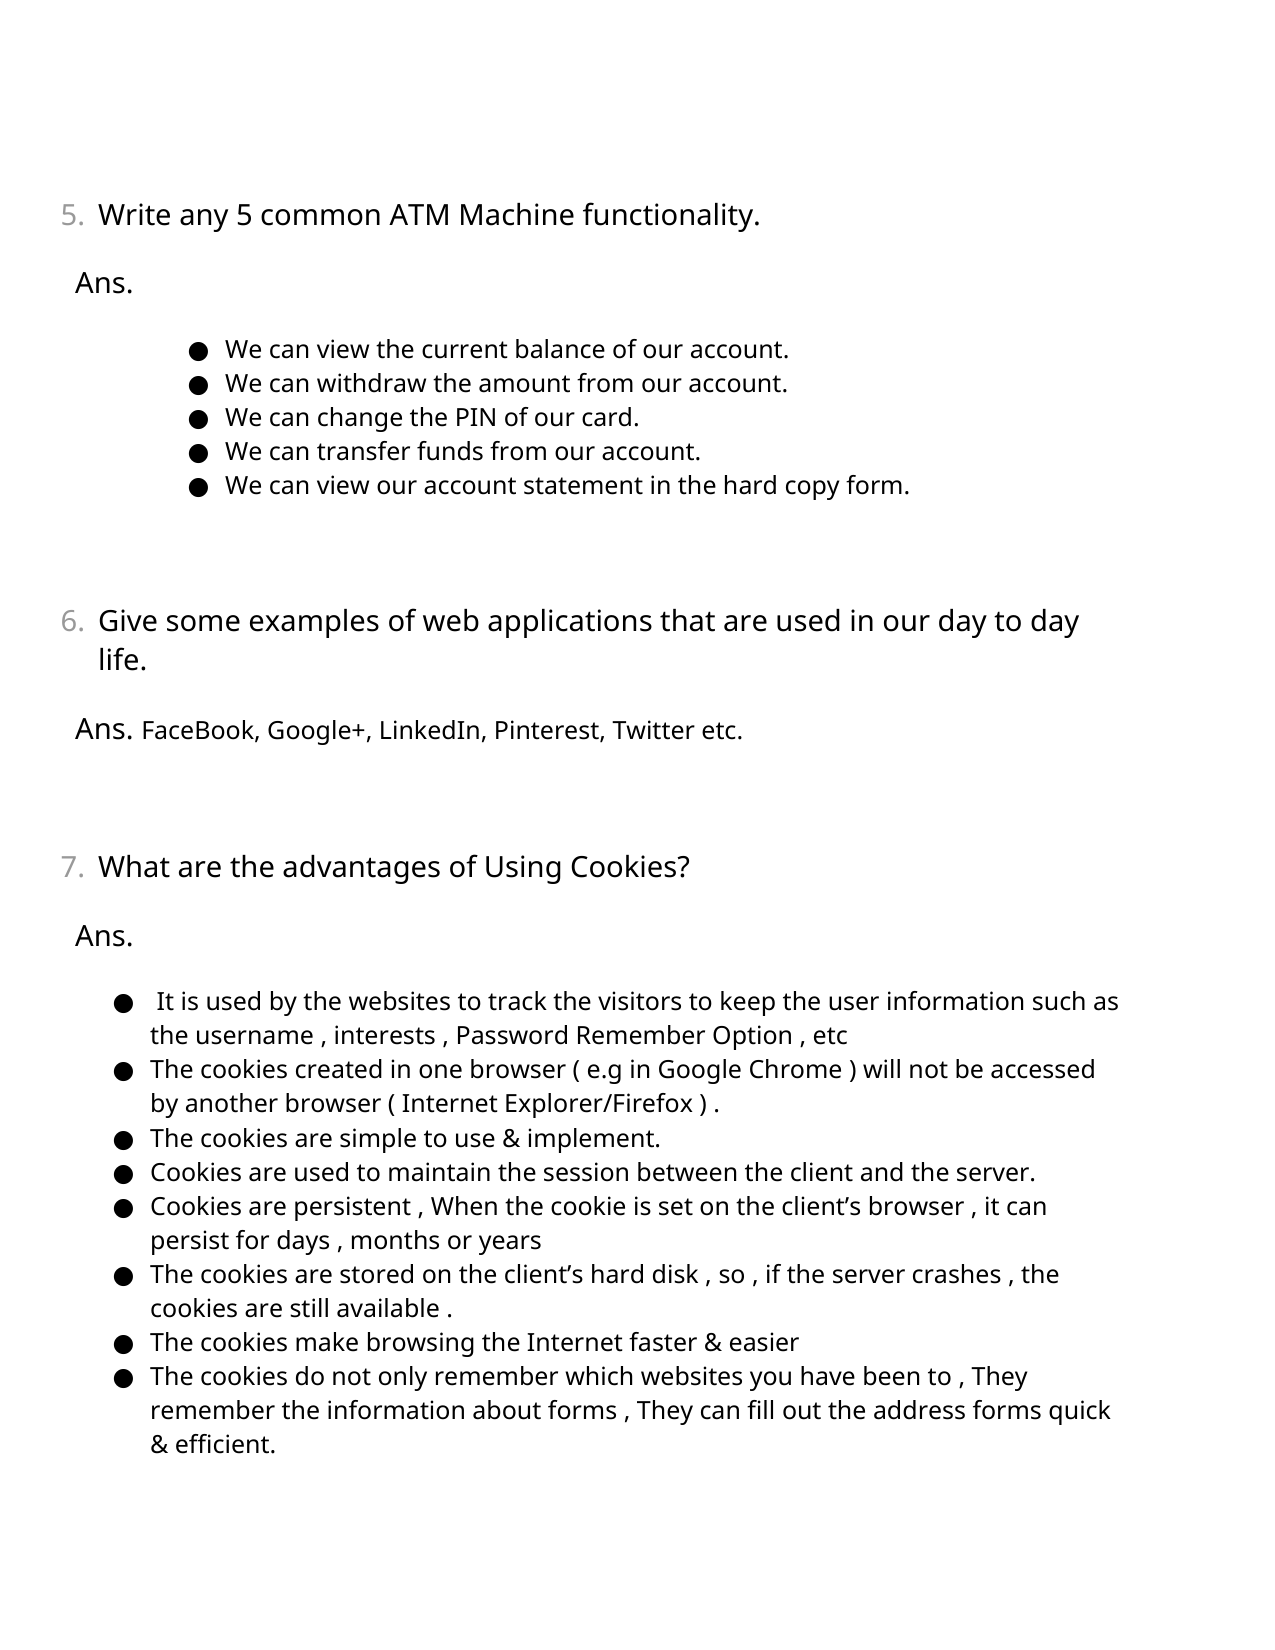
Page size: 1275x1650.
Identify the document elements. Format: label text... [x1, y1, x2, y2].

list Write any 5 common ATM Machine functionality. [60, 194, 1125, 234]
list We can change the PIN of our card. [187, 400, 1125, 434]
list We can view the current balance of our account. [187, 332, 1125, 366]
text Ans. FaceBook, Google+, LinkedIn, Pinterest, Twitter etc. [75, 708, 1125, 748]
list What are the advantages of Using Cookies? [60, 846, 1125, 886]
list We can withdraw the amount from our account. [187, 366, 1125, 400]
list Cookies are persistent , When the cookie is set on the client’s browser , it can persist for days , months or years [112, 1188, 1125, 1256]
list The cookies are stored on the client’s hard disk , so , if the server crashes , the cookies are still available . [112, 1256, 1125, 1324]
list The cookies are simple to use & implement. [112, 1120, 1125, 1154]
list The cookies do not only remember which websites you have been to , They remember the information about forms , They can fill out the address forms quick & efficient. [112, 1359, 1125, 1461]
list It is used by the websites to track the visitors to keep the user information such as the username , interests , Password Remember Option , etc [112, 984, 1125, 1052]
list Cookies are used to maintain the session between the client and the server. [112, 1154, 1125, 1188]
list We can transfer funds from our account. [187, 434, 1125, 468]
list The cookies created in one browser ( e.g in Google Chrome ) will not be accessed by another browser ( Internet Explorer/Firefox ) . [112, 1052, 1125, 1120]
list The cookies make browsing the Internet faster & easier [112, 1324, 1125, 1359]
list Give some examples of web applications that are used in our day to day life. [60, 600, 1125, 679]
list We can view our account statement in the hard copy form. [187, 468, 1125, 502]
text Ans. [75, 915, 1125, 955]
text Ans. [0, 263, 1125, 302]
